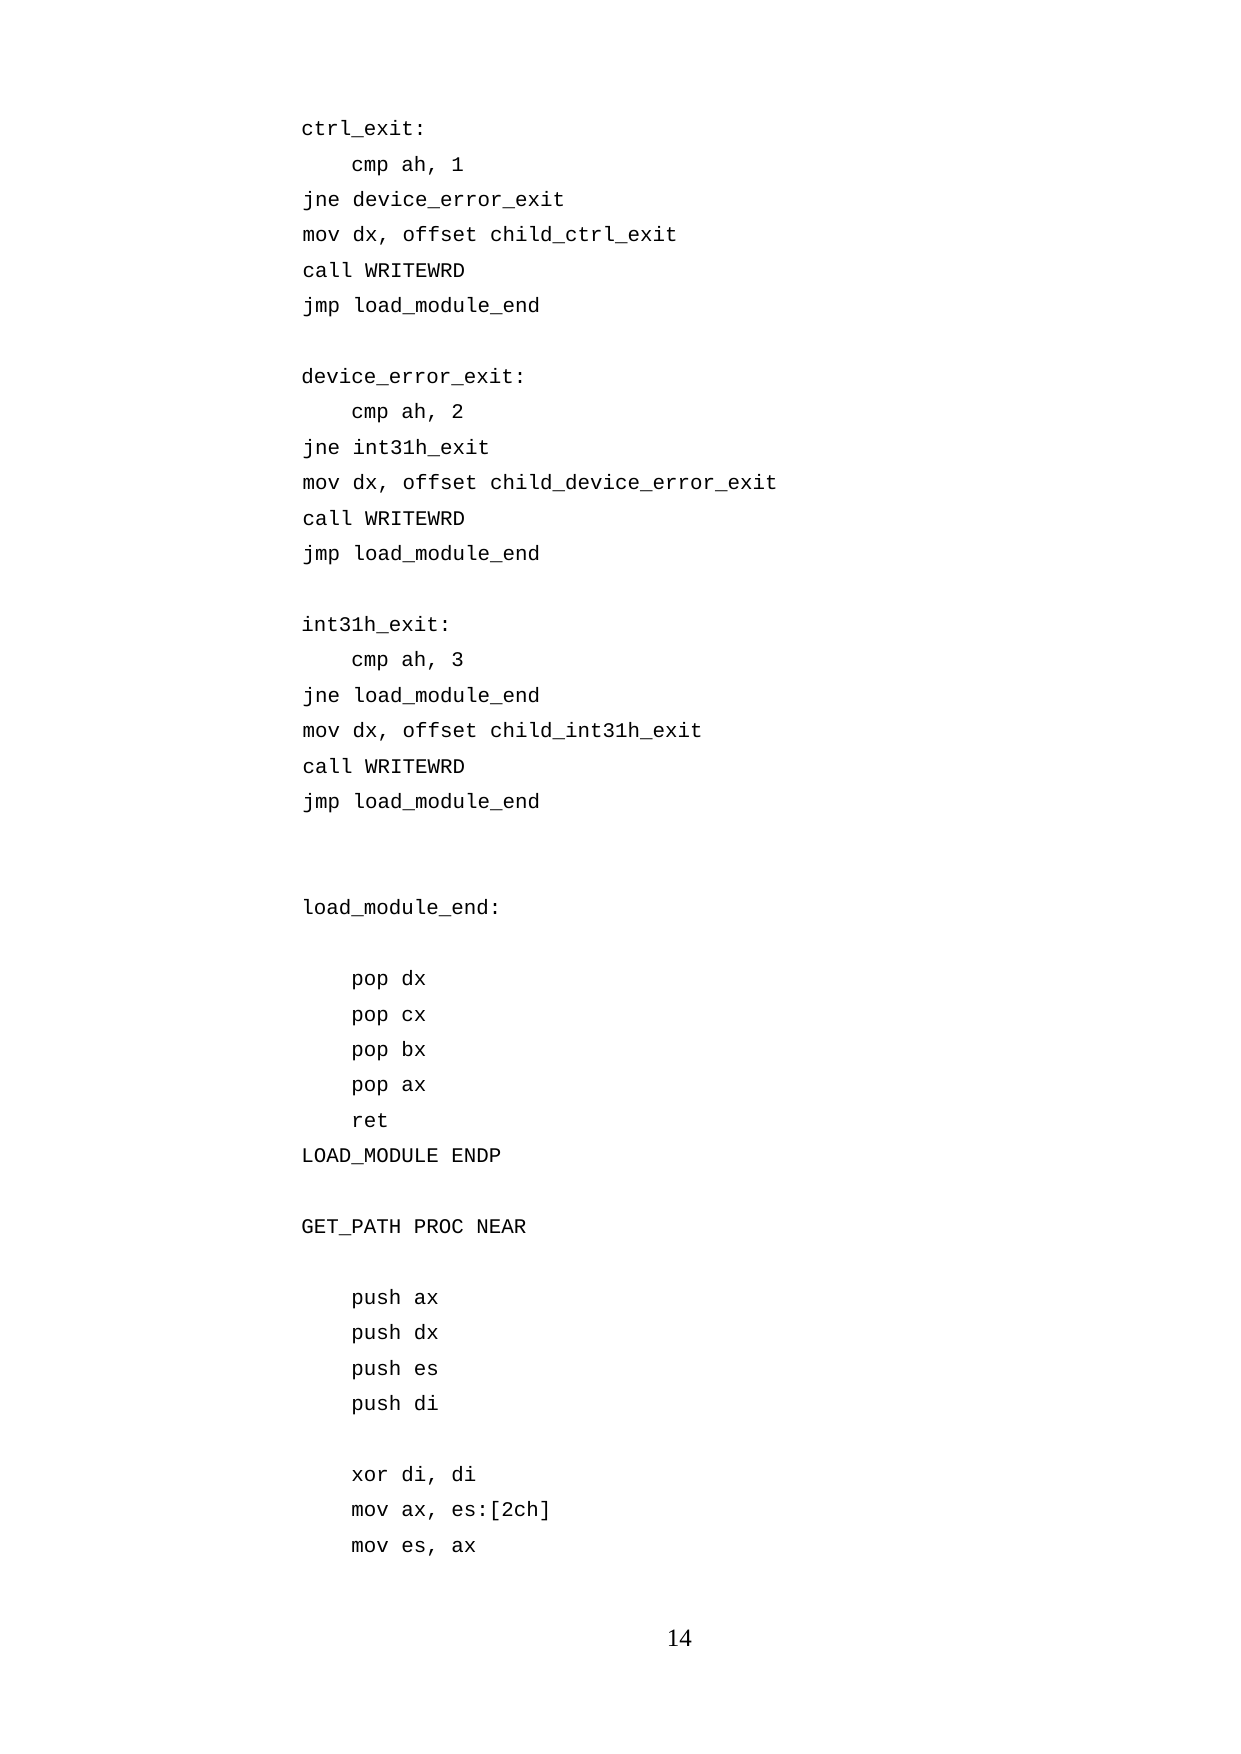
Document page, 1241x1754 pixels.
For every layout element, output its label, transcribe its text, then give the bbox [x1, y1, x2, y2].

text push ax [177, 1287, 1181, 1311]
text jmp load_module_end [177, 543, 1181, 567]
text call WRITEWRD [177, 508, 1181, 531]
text push es [177, 1358, 1181, 1381]
text int31h_exit: [177, 614, 1181, 638]
text ctrl_exit: [177, 118, 1181, 142]
text pop dx [177, 968, 1181, 992]
text cmp ah, 2 [177, 401, 1181, 425]
text jmp load_module_end [177, 295, 1181, 319]
text call WRITEWRD [177, 756, 1181, 779]
text load_module_end: [177, 897, 1181, 921]
text cmp ah, 3 [177, 649, 1181, 673]
text device_error_exit: [177, 366, 1181, 390]
text jne int31h_exit [177, 437, 1181, 461]
text jne load_module_end [177, 685, 1181, 708]
text mov ax, es:[2ch] [177, 1499, 1181, 1523]
text mov dx, offset child_int31h_exit [177, 720, 1181, 744]
text mov dx, offset child_device_error_exit [177, 472, 1181, 496]
text push di [177, 1393, 1181, 1417]
text xor di, di [177, 1464, 1181, 1488]
text jmp load_module_end [177, 791, 1181, 815]
text pop cx [177, 1003, 1181, 1027]
text cmp ah, 1 [177, 153, 1181, 177]
text mov dx, offset child_ctrl_exit [177, 224, 1181, 248]
text call WRITEWRD [177, 260, 1181, 283]
text GET_PATH PROC NEAR [177, 1216, 1181, 1240]
text ret [177, 1110, 1181, 1133]
text push dx [177, 1322, 1181, 1346]
text jne device_error_exit [177, 189, 1181, 213]
text pop ax [177, 1074, 1181, 1098]
text mov es, ax [177, 1535, 1181, 1558]
text LOAD_MODULE ENDP [177, 1145, 1181, 1169]
text pop bx [177, 1039, 1181, 1063]
